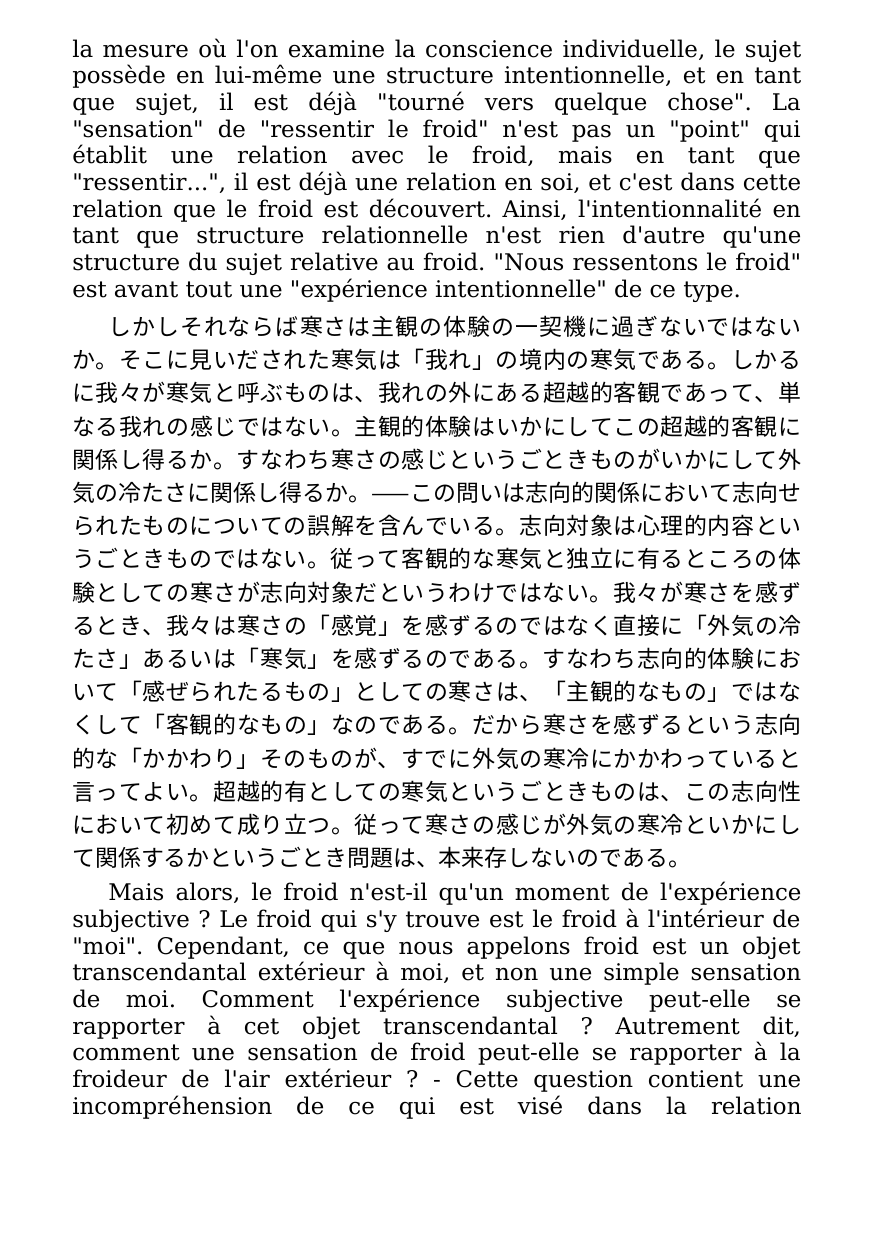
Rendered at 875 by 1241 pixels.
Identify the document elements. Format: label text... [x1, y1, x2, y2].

text la mesure où l'on examine la conscience individuelle, le sujet possède en lui-même une structure intentionnelle, et en tant que sujet, il est déjà "tourné vers quelque chose". La "sensation" de "ressentir le froid" n'est pas un "point" qui établit une relation avec le froid, mais en tant que "ressentir...", il est déjà une relation en soi, et c'est dans cette relation que le froid est découvert. Ainsi, l'intentionnalité en tant que structure relationnelle n'est rien d'autre qu'une structure du sujet relative au froid. "Nous ressentons le froid" est avant tout une "expérience intentionnelle" de ce type. [72, 36, 802, 303]
text Mais alors, le froid n'est-il qu'un moment de l'expérience subjective ? Le froid qui s'y trouve est le froid à l'intérieur de "moi". Cependant, ce que nous appelons froid est un objet transcendantal extérieur à moi, et non une simple sensation de moi. Comment l'expérience subjective peut-elle se rapporter à cet objet transcendantal ? Autrement dit, comment une sensation de froid peut-elle se rapporter à la froideur de l'air extérieur ? - Cette question contient une incompréhension de ce qui est visé dans la relation [72, 879, 802, 1119]
text しかしそれならば寒さは主観の体験の一契機に過ぎないではないか。そこに見いだされた寒気は「我れ」の境内の寒気である。しかるに我々が寒気と呼ぶものは、我れの外にある超越的客観であって、単なる我れの感じではない。主観的体験はいかにしてこの超越的客観に関係し得るか。すなわち寒さの感じというごときものがいかにして外気の冷たさに関係し得るか。——この問いは志向的関係において志向せられたものについての誤解を含んでいる。志向対象は心理的内容というごときものではない。従って客観的な寒気と独立に有るところの体験としての寒さが志向対象だというわけではない。我々が寒さを感ずるとき、我々は寒さの「感覚」を感ずるのではなく直接に「外気の冷たさ」あるいは「寒気」を感ずるのである。すなわち志向的体験において「感ぜられたるもの」としての寒さは、「主観的なもの」ではなくして「客観的なもの」なのである。だから寒さを感ずるという志向的な「かかわり」そのものが、すでに外気の寒冷にかかわっていると言ってよい。超越的有としての寒気というごときものは、この志向性において初めて成り立つ。従って寒さの感じが外気の寒冷といかにして関係するかというごとき問題は、本来存しないのである。 [72, 309, 802, 873]
